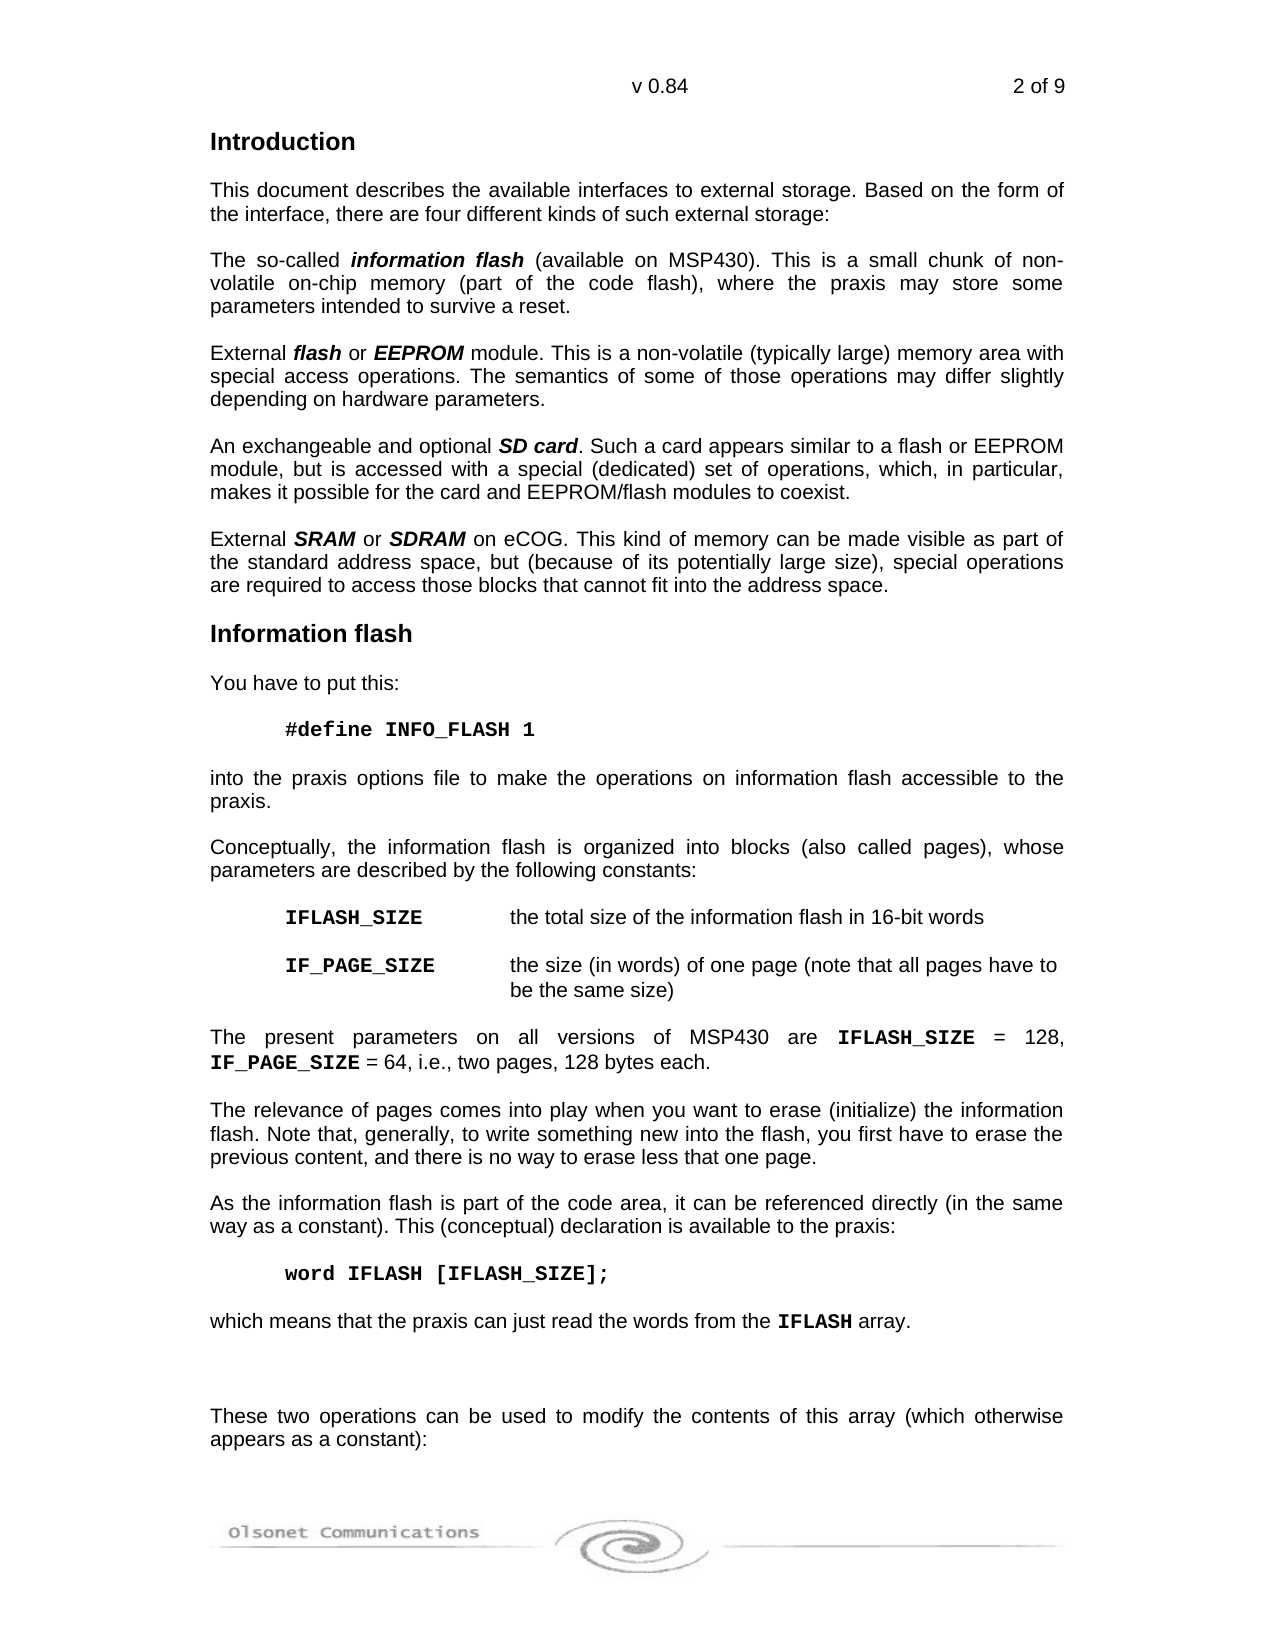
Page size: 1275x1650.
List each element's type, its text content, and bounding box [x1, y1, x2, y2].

text The present parameters on all versions of MSP430 are IFLASH_SIZE = 128, IF_PAGE_SIZE = 64, i.e., two pages, 128 bytes each. [210, 1025, 1065, 1076]
subtitle Information flash [210, 620, 1065, 648]
text These two operations can be used to modify the contents of this array (which otherwise appears as a constant): [210, 1404, 1065, 1451]
text word IFLASH [IFLASH_SIZE]; [210, 1261, 1065, 1287]
text An exchangeable and optional SD card. Such a card appears similar to a flash or EEPROM module, but is accessed with a special (dedicated) set of operations, which, in particular, makes it possible for the card and EEPROM/flash modules to coexist. [210, 434, 1065, 504]
subtitle Introduction [210, 128, 1065, 156]
text Conceptually, the information flash is organized into blocks (also called pages), whose parameters are described by the following constants: [210, 836, 1065, 882]
text IFLASH_SIZE the total size of the information flash in 16-bit words [210, 906, 1065, 931]
text IF_PAGE_SIZE the size (in words) of one page (note that all pages have to be the same size) [210, 954, 1065, 1002]
text External SRAM or SDRAM on eCOG. This kind of memory can be made visible as part of the standard address space, but (because of its potentially large size), special operations are required to access those blocks that cannot fit into the address space. [210, 527, 1065, 597]
picture [210, 1504, 1065, 1596]
text which means that the praxis can just read the words from the IFLASH array. [210, 1310, 1065, 1335]
text The relevance of pages comes into play when you want to erase (initialize) the information flash. Note that, generally, to write something new into the flash, you first have to erase the previous content, and there is no way to erase less that one page. [210, 1099, 1065, 1168]
text The so-called information flash (available on MSP430). This is a small chunk of non-volatile on-chip memory (part of the code flash), where the praxis may store some parameters intended to survive a reset. [210, 248, 1065, 318]
text #define INFO_FLASH 1 [210, 718, 1065, 743]
text External flash or EEPROM module. This is a non-volatile (typically large) memory area with special access operations. The semantics of some of those operations may differ slightly depending on hardware parameters. [210, 341, 1065, 411]
text into the praxis options file to make the operations on information flash accessible to the praxis. [210, 766, 1065, 813]
text You have to put this: [210, 671, 1065, 694]
text This document describes the available interfaces to external storage. Based on the form of the interface, there are four different kinds of such external storage: [210, 179, 1065, 225]
text As the information flash is part of the code area, it can be referenced directly (in the same way as a constant). This (conceptual) declaration is available to the praxis: [210, 1192, 1065, 1238]
